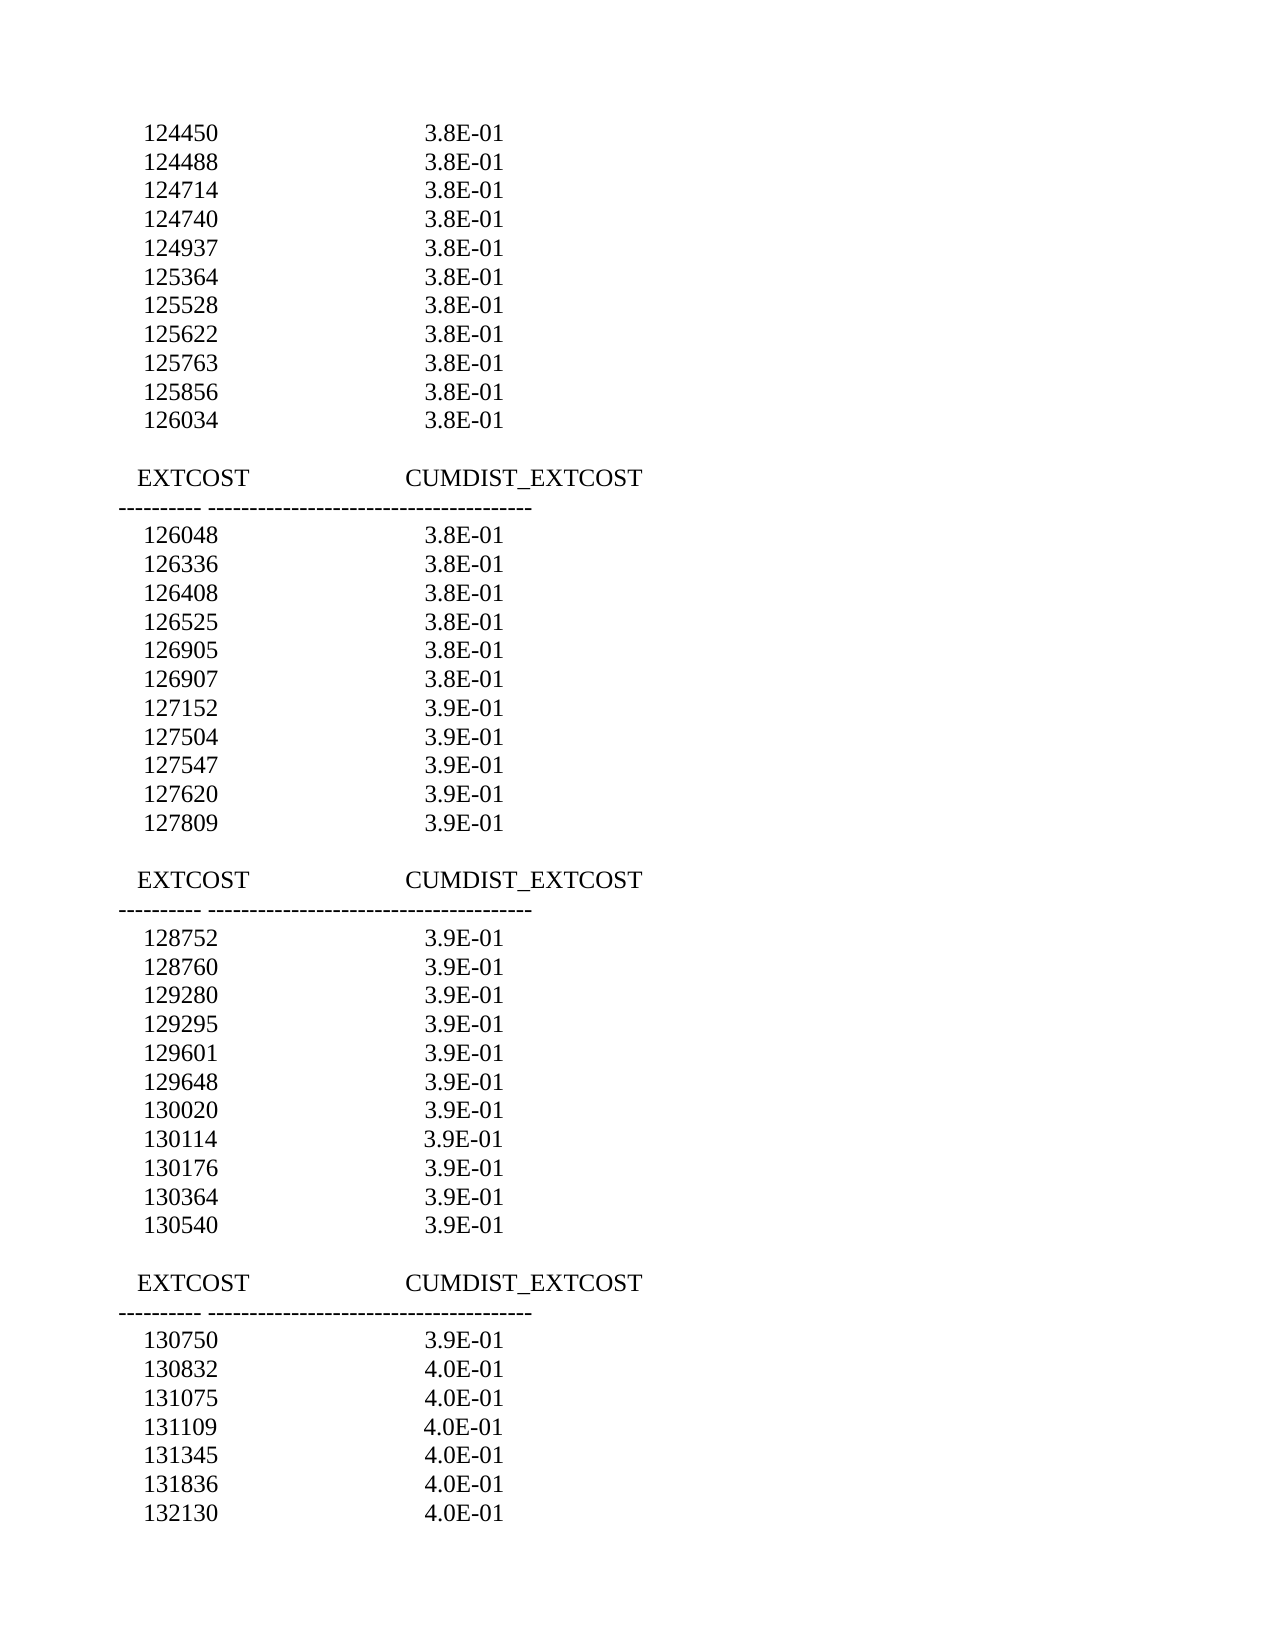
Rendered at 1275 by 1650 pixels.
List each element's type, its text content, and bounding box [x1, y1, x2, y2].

text 129648 3.9E-01 [118, 1067, 1157, 1096]
text 125364 3.8E-01 [118, 262, 1157, 291]
text 125856 3.8E-01 [118, 377, 1157, 406]
text 126034 3.8E-01 [118, 406, 1157, 434]
text 129601 3.9E-01 [118, 1038, 1157, 1067]
text 127152 3.9E-01 [118, 693, 1157, 722]
text 126907 3.8E-01 [118, 664, 1157, 693]
text 127504 3.9E-01 [118, 722, 1157, 751]
text 128752 3.9E-01 [118, 923, 1157, 952]
text ---------- --------------------------------------- [118, 894, 1157, 923]
text 129280 3.9E-01 [118, 981, 1157, 1009]
text 126525 3.8E-01 [118, 607, 1157, 636]
text 124488 3.8E-01 [118, 147, 1157, 176]
text EXTCOST CUMDIST_EXTCOST [118, 866, 1157, 894]
text 132130 4.0E-01 [118, 1498, 1157, 1527]
text 126905 3.8E-01 [118, 636, 1157, 664]
text 126048 3.8E-01 [118, 521, 1157, 549]
text 130540 3.9E-01 [118, 1211, 1157, 1239]
text 127809 3.9E-01 [118, 808, 1157, 837]
text 130750 3.9E-01 [118, 1326, 1157, 1354]
text 124450 3.8E-01 [118, 118, 1157, 147]
text 126336 3.8E-01 [118, 549, 1157, 578]
text 131109 4.0E-01 [118, 1412, 1157, 1441]
text 130364 3.9E-01 [118, 1182, 1157, 1211]
text 124714 3.8E-01 [118, 176, 1157, 204]
text 130114 3.9E-01 [118, 1124, 1157, 1153]
text EXTCOST CUMDIST_EXTCOST [118, 1268, 1157, 1297]
text 129295 3.9E-01 [118, 1009, 1157, 1038]
text 124740 3.8E-01 [118, 204, 1157, 233]
text 131075 4.0E-01 [118, 1383, 1157, 1412]
text 125763 3.8E-01 [118, 348, 1157, 377]
text 125622 3.8E-01 [118, 319, 1157, 348]
text 128760 3.9E-01 [118, 952, 1157, 981]
text 125528 3.8E-01 [118, 291, 1157, 319]
text 127620 3.9E-01 [118, 779, 1157, 808]
text 131836 4.0E-01 [118, 1469, 1157, 1498]
text 130020 3.9E-01 [118, 1096, 1157, 1124]
text 126408 3.8E-01 [118, 578, 1157, 607]
text 130832 4.0E-01 [118, 1354, 1157, 1383]
text ---------- --------------------------------------- [118, 1297, 1157, 1326]
text 127547 3.9E-01 [118, 751, 1157, 779]
text 130176 3.9E-01 [118, 1153, 1157, 1182]
text 124937 3.8E-01 [118, 233, 1157, 262]
text 131345 4.0E-01 [118, 1441, 1157, 1469]
text EXTCOST CUMDIST_EXTCOST [118, 463, 1157, 492]
text ---------- --------------------------------------- [118, 492, 1157, 521]
